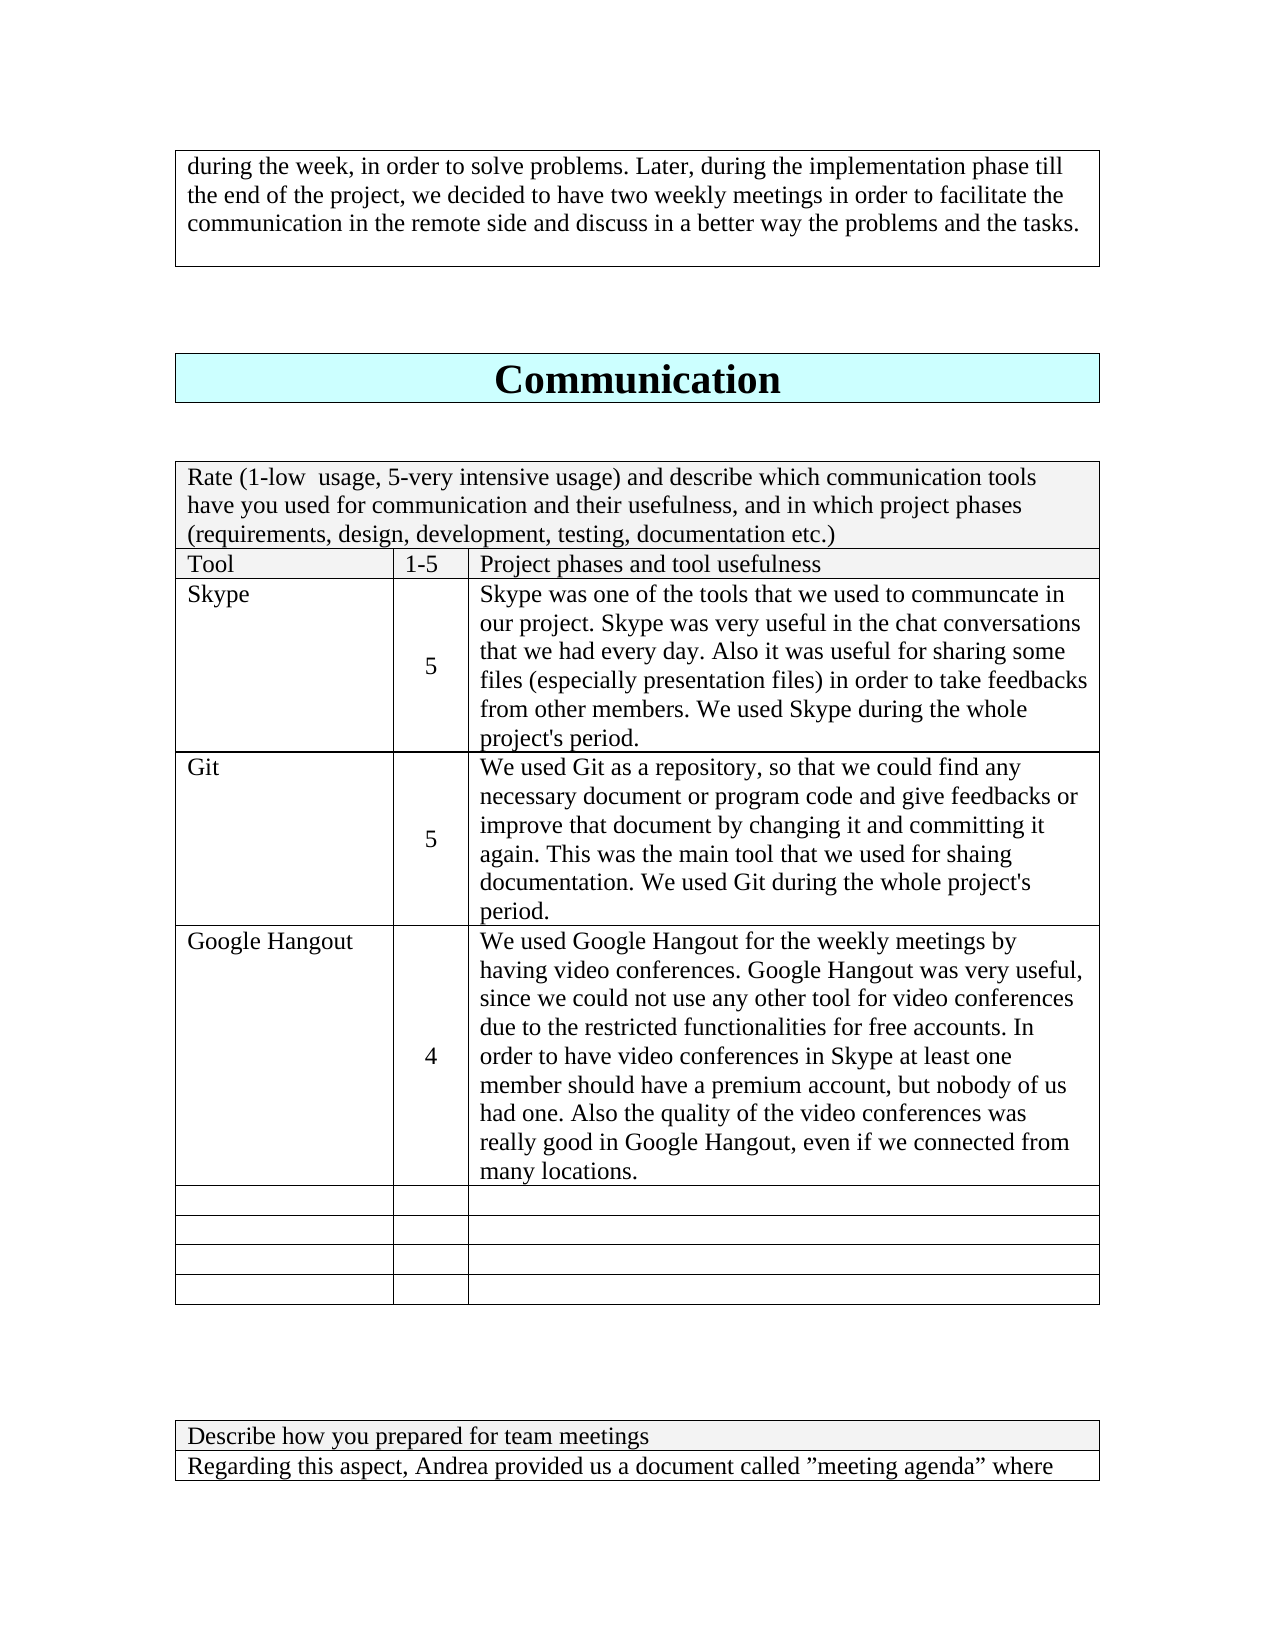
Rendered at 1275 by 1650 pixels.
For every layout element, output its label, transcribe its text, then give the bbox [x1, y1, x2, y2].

table_header Communication [176, 354, 1099, 402]
table_cell Google Hangout [176, 926, 393, 1185]
table_cell Regarding this aspect, Andrea provided us a document called ”meeting agenda” where [176, 1451, 1099, 1479]
table_cell 1-5 [394, 549, 468, 578]
table_cell during the week, in order to solve problems. Later, during the implementation phase till the end of the project, we decided to have two weekly meetings in order to facilitate the communication in the remote side and discuss in a better way the problems and the tasks. [176, 151, 1099, 266]
table_cell [394, 1245, 468, 1274]
table_cell [176, 1275, 393, 1304]
table_cell [469, 1245, 1099, 1274]
table_cell We used Google Hangout for the weekly meetings by having video conferences. Google Hangout was very useful, since we could not use any other tool for video conferences due to the restricted functionalities for free accounts. In order to have video conferences in Skype at least one member should have a premium account, but nobody of us had one. Also the quality of the video conferences was really good in Google Hangout, even if we connected from many locations. [469, 926, 1099, 1185]
table_cell We used Git as a repository, so that we could find any necessary document or program code and give feedbacks or improve that document by changing it and committing it again. This was the main tool that we used for shaing documentation. We used Git during the whole project's period. [469, 753, 1099, 925]
table_cell [176, 1186, 393, 1214]
table_cell [469, 1216, 1099, 1244]
table_cell [469, 1186, 1099, 1214]
table_cell Tool [176, 549, 393, 578]
table_cell [176, 1216, 393, 1244]
table_cell [394, 1186, 468, 1214]
table_cell [394, 1216, 468, 1244]
table_cell Skype was one of the tools that we used to communcate in our project. Skype was very useful in the chat conversations that we had every day. Also it was useful for sharing some files (especially presentation files) in order to take feedbacks from other members. We used Skype during the whole project's period. [469, 579, 1099, 751]
table_cell [394, 1275, 468, 1304]
table_header Rate (1-low usage, 5-very intensive usage) and describe which communication tools have you used for communication and their usefulness, and in which project phases (requirements, design, development, testing, documentation etc.) [176, 462, 1099, 548]
table_cell [469, 1275, 1099, 1304]
table_cell [176, 1245, 393, 1274]
table_cell Project phases and tool usefulness [469, 549, 1099, 578]
table_cell 5 [394, 753, 468, 925]
table_cell Skype [176, 579, 393, 751]
table_cell 5 [394, 579, 468, 751]
table_cell Git [176, 753, 393, 925]
table_header Describe how you prepared for team meetings [176, 1421, 1099, 1450]
table_cell 4 [394, 926, 468, 1185]
